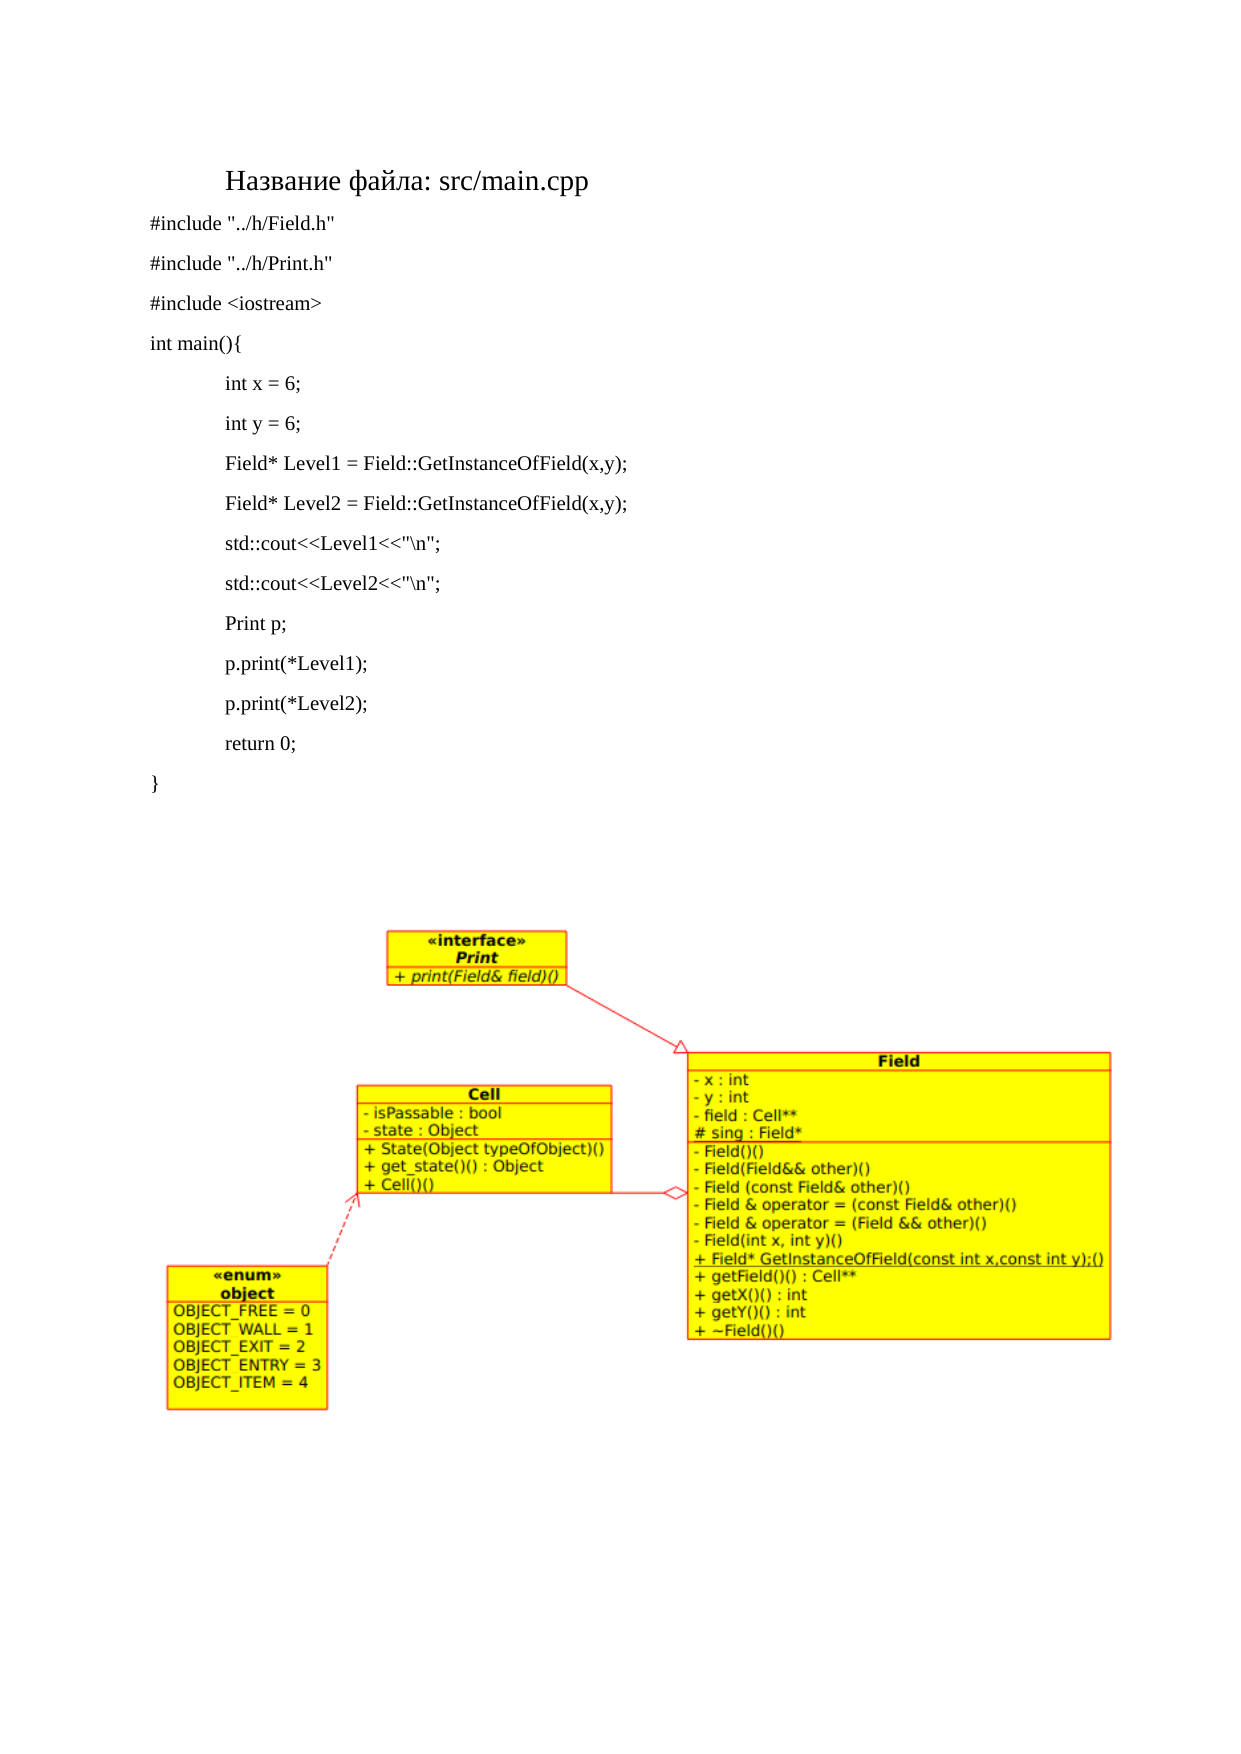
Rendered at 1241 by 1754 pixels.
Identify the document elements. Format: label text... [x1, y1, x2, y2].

text #include "../h/Print.h" [150, 238, 1152, 278]
text return 0; [150, 718, 1152, 758]
text Field* Level1 = Field::GetInstanceOfField(x,y); [150, 438, 1152, 478]
text int y = 6; [150, 398, 1152, 438]
text std::cout<<Level2<<"\n"; [150, 558, 1152, 598]
text #include "../h/Field.h" [150, 198, 1152, 238]
text Field* Level2 = Field::GetInstanceOfField(x,y); [150, 478, 1152, 518]
text Название файла: src/main.cpp [150, 158, 1152, 198]
text #include <iostream> [150, 278, 1152, 318]
text int main(){ [150, 318, 1152, 358]
picture [150, 877, 1153, 1522]
text Print p; [150, 598, 1152, 638]
text } [150, 758, 1152, 798]
text std::cout<<Level1<<"\n"; [150, 518, 1152, 558]
text p.print(*Level1); [150, 638, 1152, 678]
text p.print(*Level2); [150, 678, 1152, 718]
text int x = 6; [150, 358, 1152, 398]
